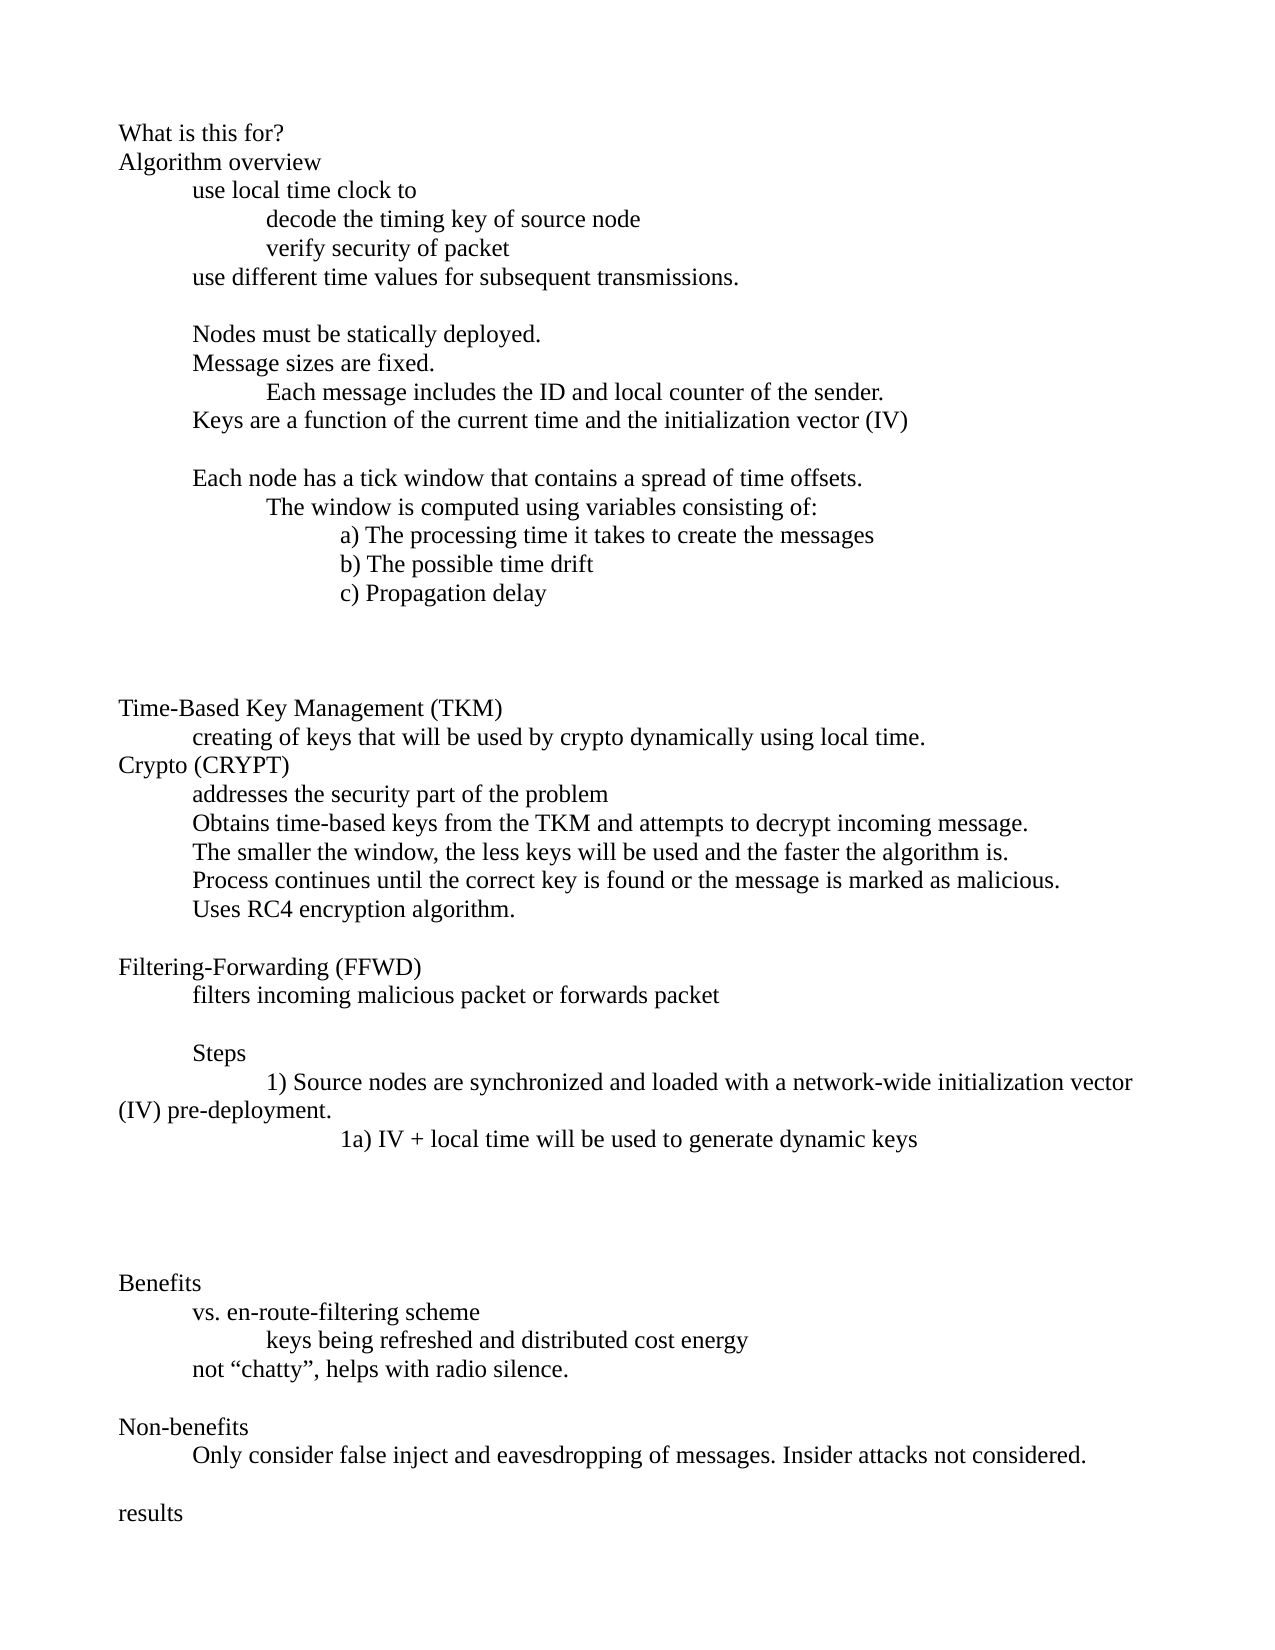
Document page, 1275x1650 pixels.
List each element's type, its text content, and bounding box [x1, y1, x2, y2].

text creating of keys that will be used by crypto dynamically using local time. [118, 722, 1157, 751]
text What is this for? [118, 118, 1157, 147]
text Each node has a tick window that contains a spread of time offsets. [118, 463, 1157, 492]
text Algorithm overview [118, 147, 1157, 176]
text Only consider false inject and eavesdropping of messages. Insider attacks not considered. [118, 1441, 1157, 1469]
text Uses RC4 encryption algorithm. [118, 894, 1157, 923]
text filters incoming malicious packet or forwards packet [118, 981, 1157, 1009]
text Keys are a function of the current time and the initialization vector (IV) [118, 406, 1157, 434]
text Message sizes are fixed. [118, 348, 1157, 377]
text Obtains time-based keys from the TKM and attempts to decrypt incoming message. [118, 808, 1157, 837]
text Crypto (CRYPT) [118, 751, 1157, 779]
text Process continues until the correct key is found or the message is marked as malicious. [118, 866, 1157, 894]
text Time-Based Key Management (TKM) [118, 693, 1157, 722]
text Filtering-Forwarding (FFWD) [118, 952, 1157, 981]
text decode the timing key of source node [118, 204, 1157, 233]
text Each message includes the ID and local counter of the sender. [118, 377, 1157, 406]
text The window is computed using variables consisting of: [118, 492, 1157, 521]
text vs. en-route-filtering scheme [118, 1297, 1157, 1326]
text keys being refreshed and distributed cost energy [118, 1326, 1157, 1354]
text b) The possible time drift [118, 549, 1157, 578]
text addresses the security part of the problem [118, 779, 1157, 808]
text The smaller the window, the less keys will be used and the faster the algorithm is. [118, 837, 1157, 866]
text Non-benefits [118, 1412, 1157, 1441]
text a) The processing time it takes to create the messages [118, 521, 1157, 549]
text Steps [118, 1038, 1157, 1067]
text use different time values for subsequent transmissions. [118, 262, 1157, 291]
text Benefits [118, 1268, 1157, 1297]
text Nodes must be statically deployed. [118, 319, 1157, 348]
text 1a) IV + local time will be used to generate dynamic keys [118, 1124, 1157, 1153]
text not “chatty”, helps with radio silence. [118, 1354, 1157, 1383]
text use local time clock to [118, 176, 1157, 204]
text 1) Source nodes are synchronized and loaded with a network-wide initialization vector (IV) pre-deployment. [118, 1067, 1157, 1124]
text results [118, 1498, 1157, 1527]
text c) Propagation delay [118, 578, 1157, 607]
text verify security of packet [118, 233, 1157, 262]
